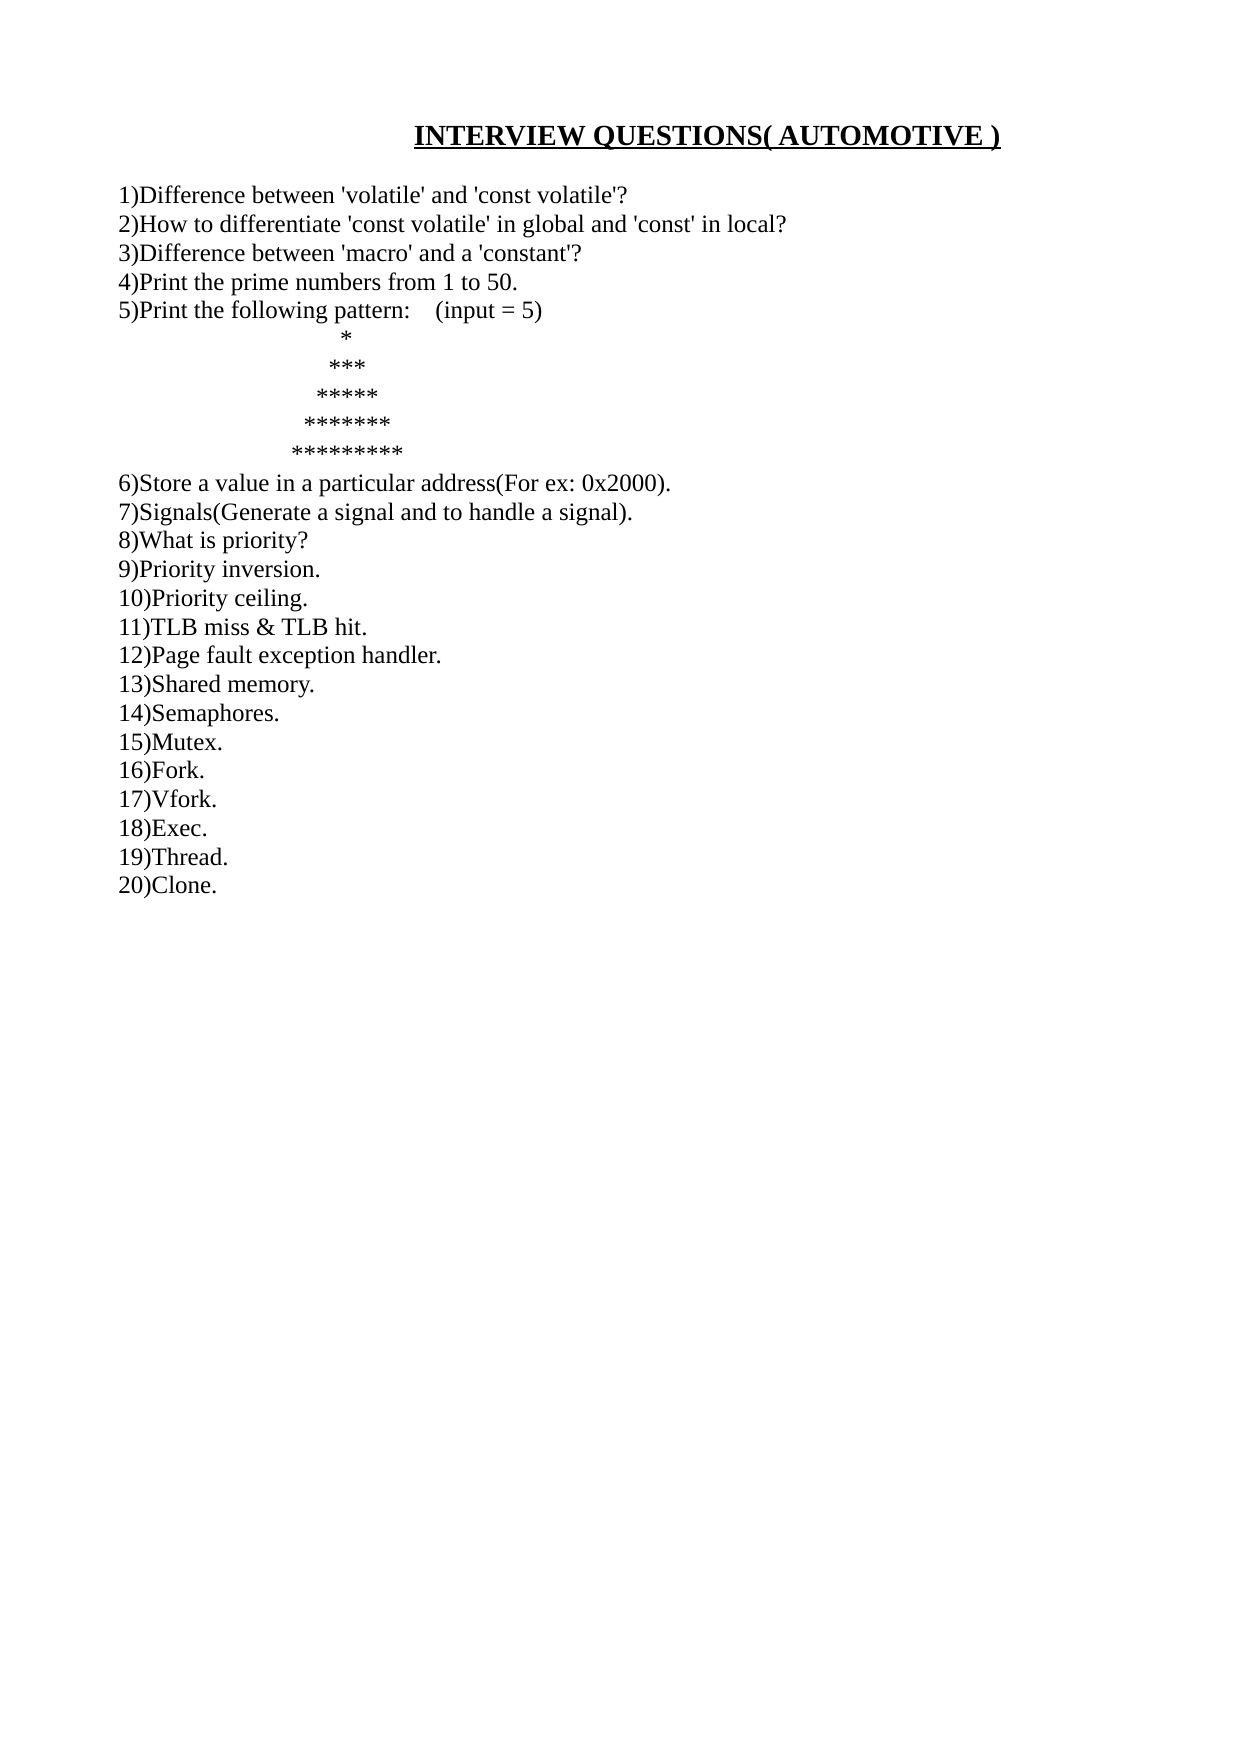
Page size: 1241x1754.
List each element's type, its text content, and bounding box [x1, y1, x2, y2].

text 3)Difference between 'macro' and a 'constant'? [118, 238, 1122, 267]
text 8)What is priority? [118, 525, 1122, 554]
text 13)Shared memory. [118, 669, 1122, 698]
text 2)How to differentiate 'const volatile' in global and 'const' in local? [118, 209, 1122, 238]
text 14)Semaphores. [118, 698, 1122, 727]
text INTERVIEW QUESTIONS( AUTOMOTIVE ) [118, 118, 1122, 152]
text 16)Fork. [118, 755, 1122, 784]
text 9)Priority inversion. [118, 554, 1122, 583]
text 18)Exec. [118, 813, 1122, 842]
text 7)Signals(Generate a signal and to handle a signal). [118, 497, 1122, 525]
text 19)Thread. [118, 842, 1122, 870]
text 10)Priority ceiling. [118, 583, 1122, 612]
text ******* [118, 410, 1122, 439]
text ********* [118, 439, 1122, 468]
text ***** [118, 382, 1122, 410]
text 1)Difference between 'volatile' and 'const volatile'? [118, 180, 1122, 209]
text 4)Print the prime numbers from 1 to 50. [118, 267, 1122, 295]
text 20)Clone. [118, 870, 1122, 899]
text * [118, 324, 1122, 353]
text 5)Print the following pattern: (input = 5) [118, 295, 1122, 324]
text 11)TLB miss & TLB hit. [118, 612, 1122, 640]
text *** [118, 353, 1122, 382]
text 12)Page fault exception handler. [118, 640, 1122, 669]
text 17)Vfork. [118, 784, 1122, 813]
text 15)Mutex. [118, 727, 1122, 755]
text 6)Store a value in a particular address(For ex: 0x2000). [118, 468, 1122, 497]
